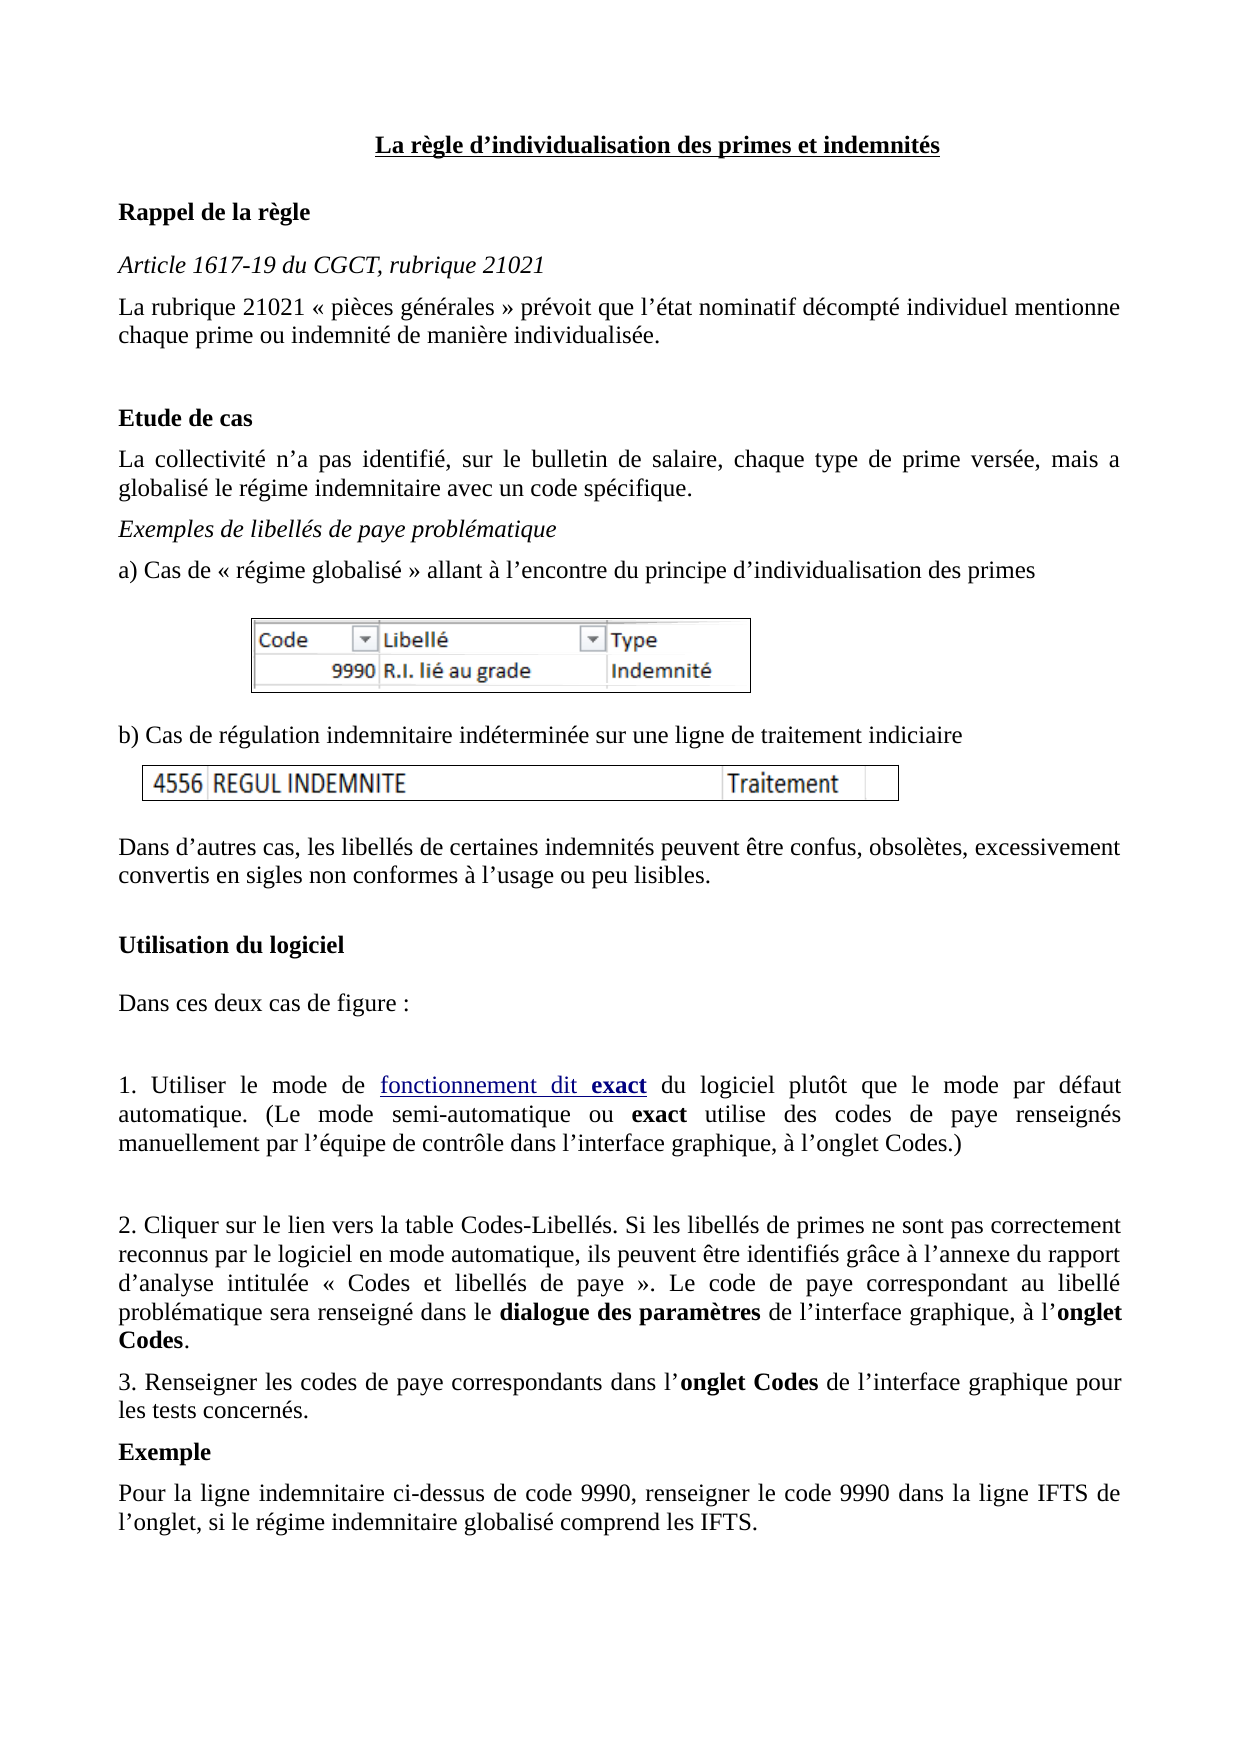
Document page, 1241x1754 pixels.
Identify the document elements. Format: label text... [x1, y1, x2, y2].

picture [143, 766, 898, 800]
list Exemple [118, 1437, 1122, 1466]
picture [253, 620, 747, 689]
text Article 1617-19 du CGCT, rubrique 21021 [118, 251, 1122, 279]
list b) Cas de régulation indemnitaire indéterminée sur une ligne de traitement indiciaire [118, 721, 1122, 749]
list Dans ces deux cas de figure : [118, 988, 1122, 1017]
list 2. Cliquer sur le lien vers la table Codes-Libellés. Si les libellés de primes ne sont pas correctement reconnus par le logiciel en mode automatique, ils peuvent être identifiés grâce à l’annexe du rapport d’analyse intitulée « Codes et libellés de paye ». Le code de paye correspondant au libellé problématique sera renseigné dans le dialogue des paramètres de l’interface graphique, à l’onglet Codes. [118, 1211, 1122, 1354]
text Utilisation du logiciel [118, 931, 1122, 959]
text La rubrique 21021 « pièces générales » prévoit que l’état nominatif décompté individuel mentionne chaque prime ou indemnité de manière individualisée. [118, 292, 1122, 349]
list a) Cas de « régime globalisé » allant à l’encontre du principe d’individualisation des primes [118, 556, 1122, 584]
text Rappel de la règle [118, 197, 1122, 226]
list Dans d’autres cas, les libellés de certaines indemnités peuvent être confus, obsolètes, excessivement convertis en sigles non conformes à l’usage ou peu lisibles. [118, 832, 1122, 889]
text Etude de cas [118, 403, 1122, 432]
list 3. Renseigner les codes de paye correspondants dans l’onglet Codes de l’interface graphique pour les tests concernés. [118, 1367, 1122, 1424]
list La collectivité n’a pas identifié, sur le bulletin de salaire, chaque type de prime versée, mais a globalisé le régime indemnitaire avec un code spécifique. [118, 444, 1122, 502]
list 1. Utiliser le mode de fonctionnement dit exact du logiciel plutôt que le mode par défaut automatique. (Le mode semi-automatique ou exact utilise des codes de paye renseignés manuellement par l’équipe de contrôle dans l’interface graphique, à l’onglet Codes.) [118, 1071, 1122, 1157]
list La règle d’individualisation des primes et indemnités [193, 131, 1122, 159]
list Exemples de libellés de paye problématique [118, 514, 1122, 543]
list Pour la ligne indemnitaire ci-dessus de code 9990, renseigner le code 9990 dans la ligne IFTS de l’onglet, si le régime indemnitaire globalisé comprend les IFTS. [118, 1478, 1122, 1536]
